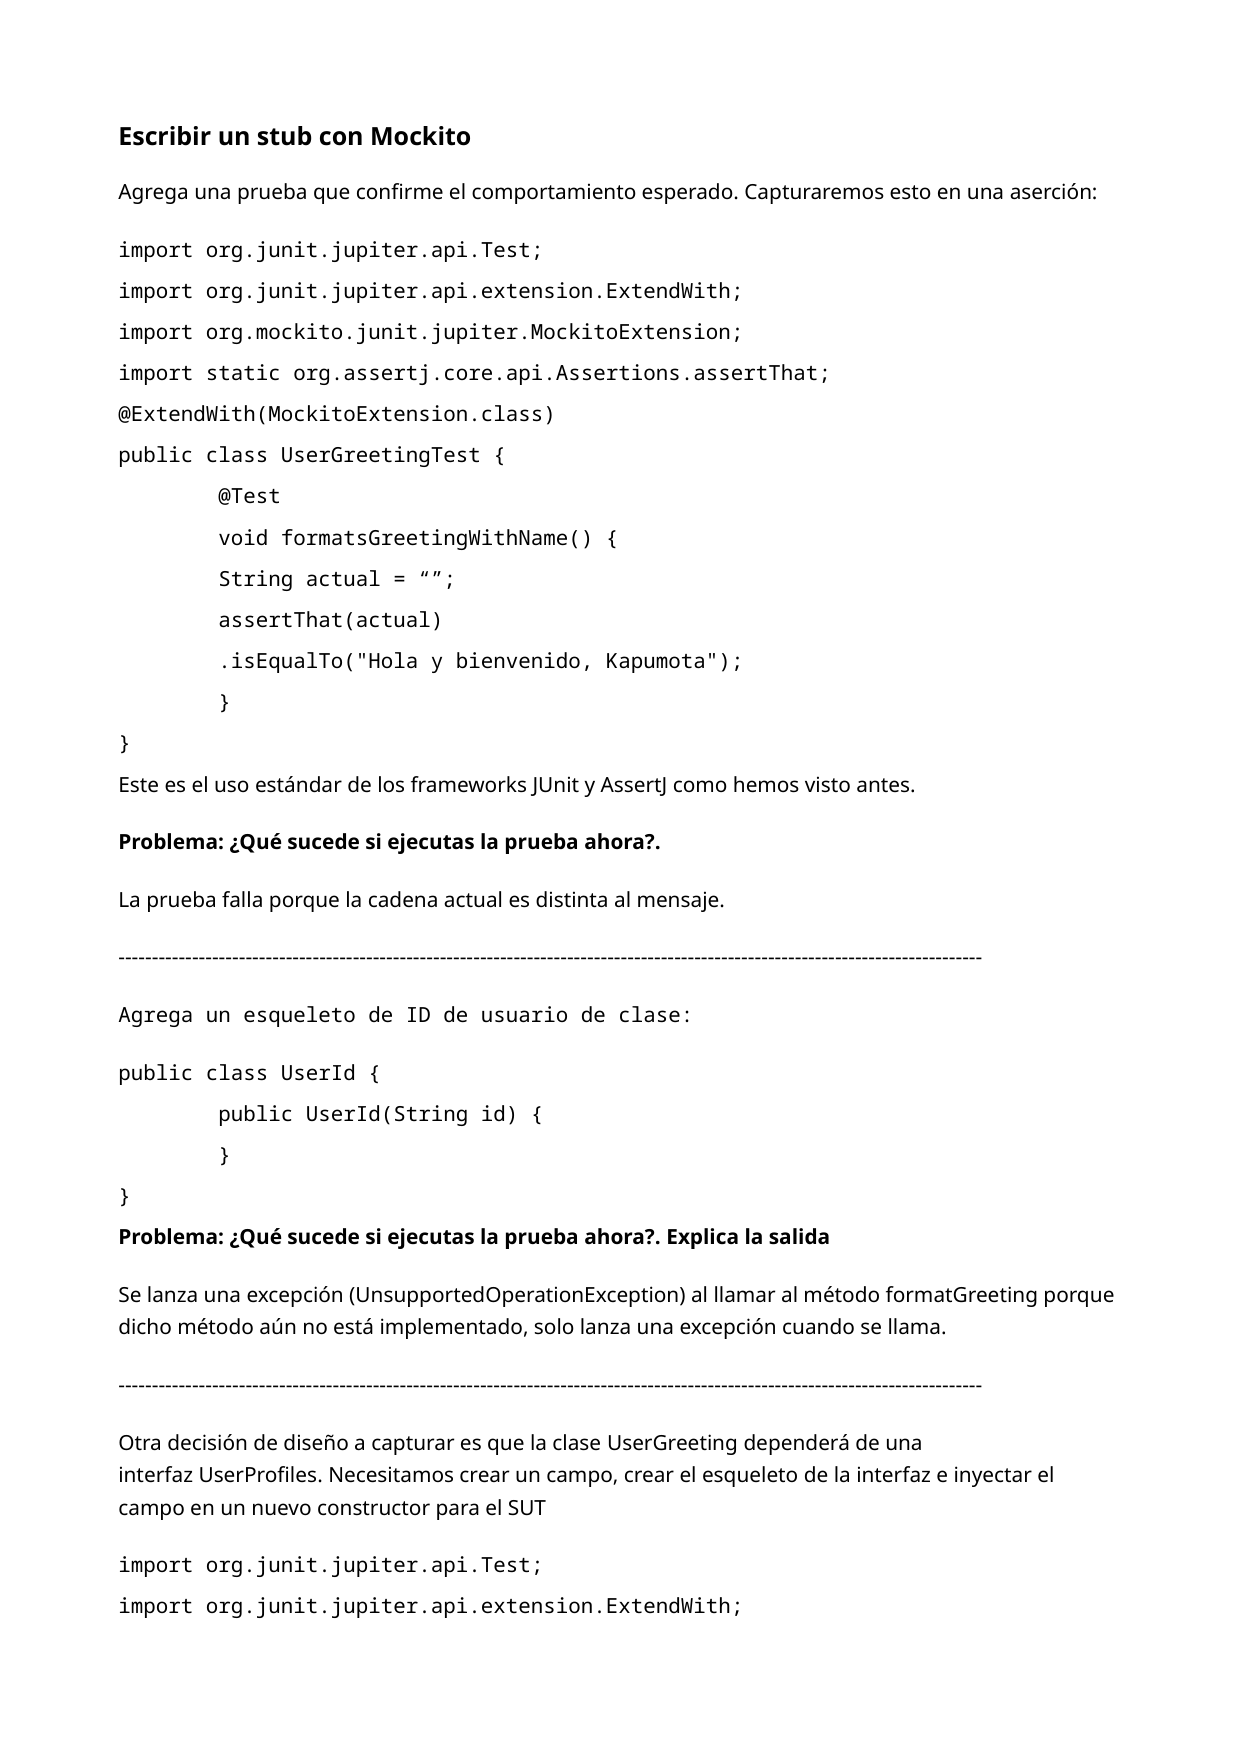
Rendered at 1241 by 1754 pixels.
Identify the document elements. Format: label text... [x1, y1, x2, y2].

text .isEqualTo("Hola y bienvenido, Kapumota"); [118, 646, 1122, 675]
text } [118, 728, 1122, 757]
text Este es el uso estándar de los frameworks JUnit y AssertJ como hemos visto antes. [118, 770, 1122, 798]
text import org.mockito.junit.jupiter.MockitoExtension; [118, 317, 1122, 346]
text void formatsGreetingWithName() { [118, 523, 1122, 551]
text String actual = “”; [118, 564, 1122, 592]
text public class UserId { [118, 1058, 1122, 1086]
text } [118, 1140, 1122, 1168]
text public UserId(String id) { [118, 1099, 1122, 1127]
text import org.junit.jupiter.api.extension.ExtendWith; [118, 276, 1122, 304]
text Problema: ¿Qué sucede si ejecutas la prueba ahora?. Explica la salida [118, 1222, 1122, 1251]
text Problema: ¿Qué sucede si ejecutas la prueba ahora?. [118, 827, 1122, 856]
text Agrega un esqueleto de ID de usuario de clase: [118, 1000, 1122, 1028]
text Se lanza una excepción (UnsupportedOperationException) al llamar al método formatGreeting porque dicho método aún no está implementado, solo lanza una excepción cuando se llama. [118, 1280, 1122, 1341]
text import org.junit.jupiter.api.extension.ExtendWith; [118, 1592, 1122, 1620]
text Otra decisión de diseño a capturar es que la clase UserGreeting dependerá de una interfaz UserProfiles. Necesitamos crear un campo, crear el esqueleto de la interfaz e inyectar el campo en un nuevo constructor para el SUT [118, 1428, 1122, 1521]
text import org.junit.jupiter.api.Test; [118, 1551, 1122, 1579]
subtitle Escribir un stub con Mockito [118, 118, 1122, 152]
text @Test [118, 482, 1122, 510]
text } [118, 687, 1122, 716]
text @ExtendWith(MockitoExtension.class) [118, 399, 1122, 428]
text import org.junit.jupiter.api.Test; [118, 235, 1122, 263]
text assertThat(actual) [118, 605, 1122, 633]
text --------------------------------------------------------------------------------------------------------------------------------- [118, 1370, 1122, 1398]
text La prueba falla porque la cadena actual es distinta al mensaje. [118, 885, 1122, 913]
text public class UserGreetingTest { [118, 441, 1122, 469]
text --------------------------------------------------------------------------------------------------------------------------------- [118, 942, 1122, 971]
text Agrega una prueba que confirme el comportamiento esperado. Capturaremos esto en una aserción: [118, 177, 1122, 206]
text import static org.assertj.core.api.Assertions.assertThat; [118, 358, 1122, 387]
text } [118, 1181, 1122, 1209]
